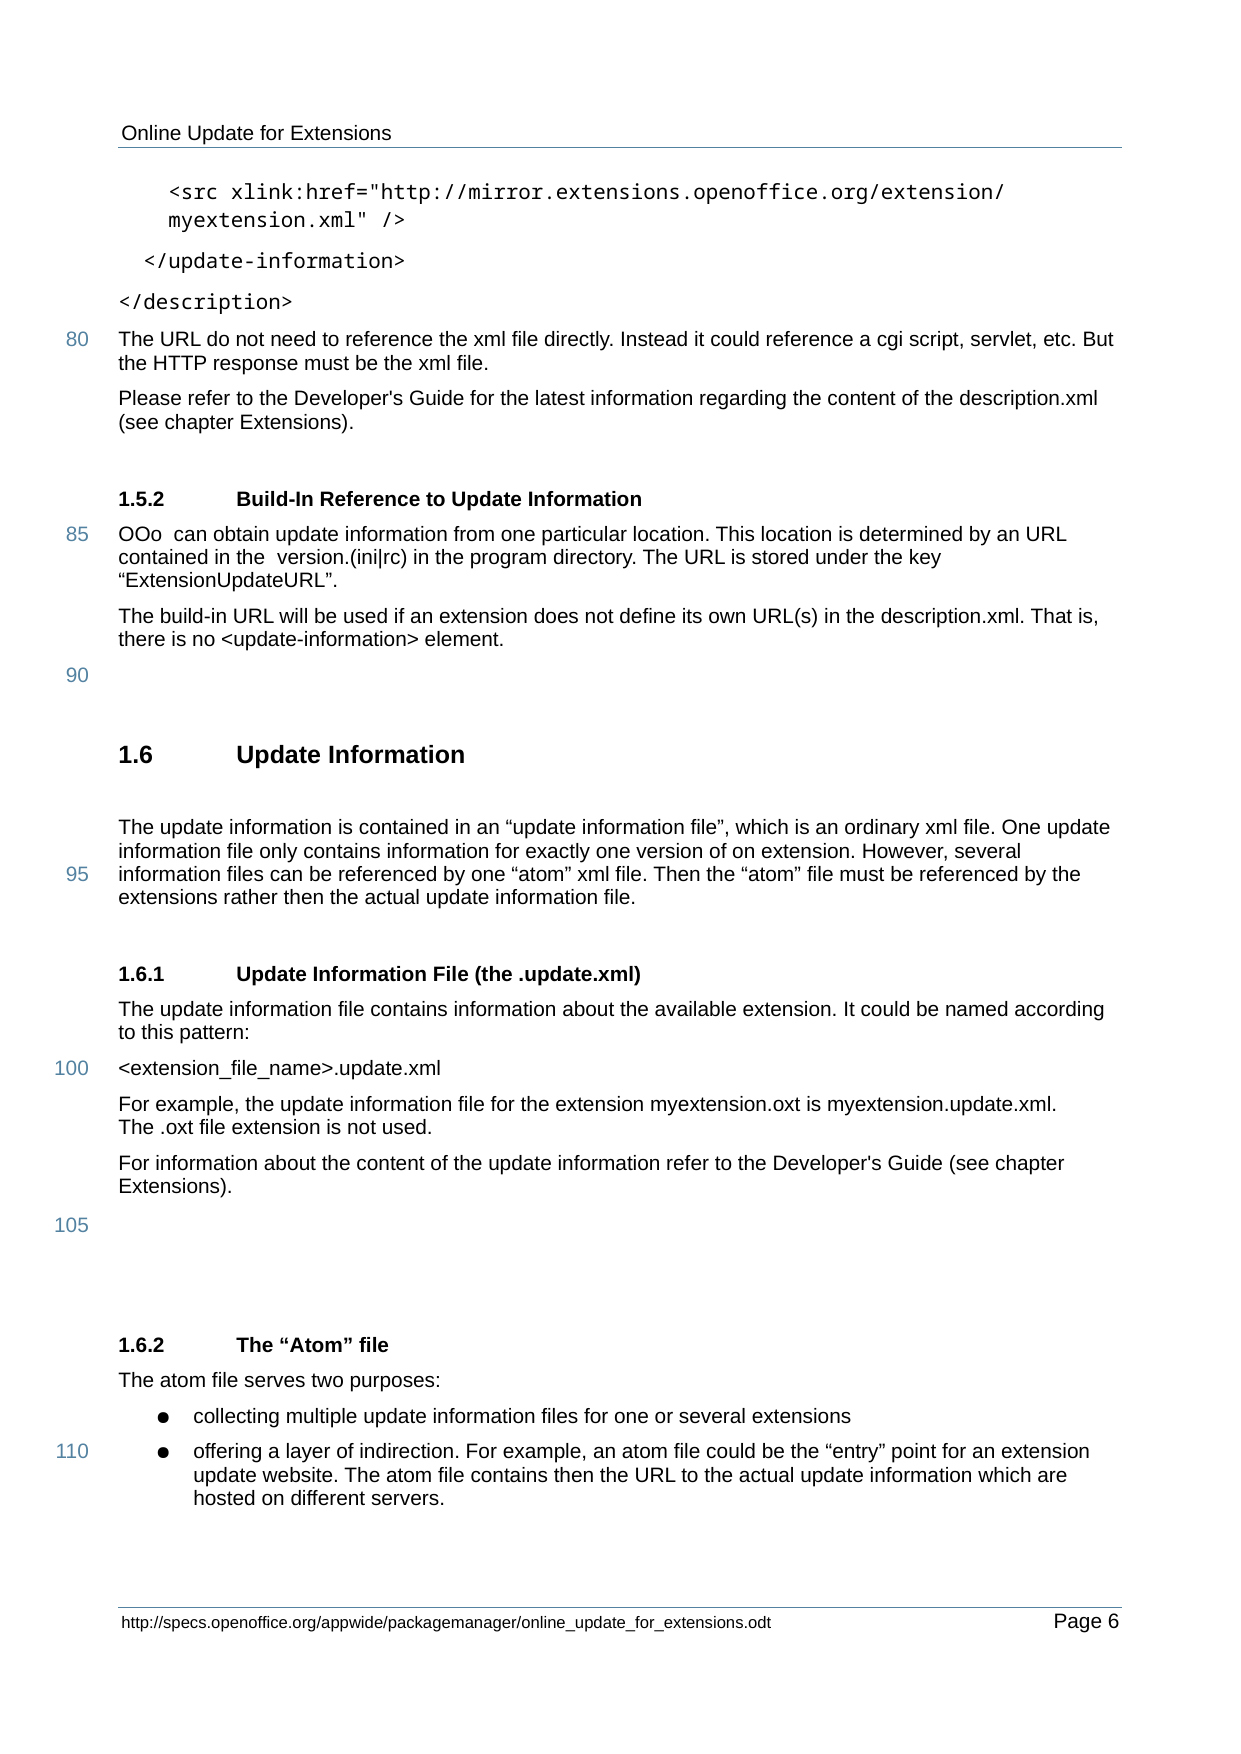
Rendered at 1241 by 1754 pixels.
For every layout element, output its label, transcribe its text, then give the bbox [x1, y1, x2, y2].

text The update information is contained in an “update information file”, which is an ordinary xml file. One update information file only contains information for exactly one version of on extension. However, several information files can be referenced by one “atom” xml file. Then the “atom” file must be referenced by the extensions rather then the actual update information file. [118, 816, 1122, 909]
text </update-information> [118, 246, 1122, 274]
text For information about the content of the update information refer to the Developer's Guide (see chapter Extensions). [118, 1151, 1122, 1198]
text Please refer to the Developer's Guide for the latest information regarding the content of the description.xml (see chapter Extensions). [118, 387, 1122, 433]
text <extension_file_name>.update.xml [118, 1057, 1122, 1080]
text The build-in URL will be used if an extension does not define its own URL(s) in the description.xml. That is, there is no <update-information> element. [118, 604, 1122, 651]
subtitle Build-In Reference to Update Information [118, 487, 1122, 511]
text OOo can obtain update information from one particular location. This location is determined by an URL contained in the version.(ini|rc) in the program directory. The URL is stored under the key “ExtensionUpdateURL”. [118, 522, 1122, 592]
text </description> [118, 287, 1122, 316]
subtitle Update Information File (the .update.xml) [118, 963, 1122, 986]
text The atom file serves two purposes: [118, 1368, 1122, 1392]
subtitle Update Information [118, 741, 1122, 768]
list collecting multiple update information files for one or several extensions [156, 1404, 1122, 1427]
text For example, the update information file for the extension myextension.oxt is myextension.update.xml. The .oxt file extension is not used. [118, 1092, 1122, 1139]
list offering a layer of indirection. For example, an atom file could be the “entry” point for an extension update website. The atom file contains then the URL to the actual update information which are hosted on different servers. [156, 1440, 1122, 1510]
text The URL do not need to reference the xml file directly. Instead it could reference a cgi script, servlet, etc. But the HTTP response must be the xml file. [118, 328, 1122, 374]
subtitle The “Atom” file [118, 1333, 1122, 1357]
text <src xlink:href="http://mirror.extensions.openoffice.org/extension/ myextension.xml" /> [118, 177, 1122, 234]
text The update information file contains information about the available extension. It could be named according to this pattern: [118, 998, 1122, 1044]
